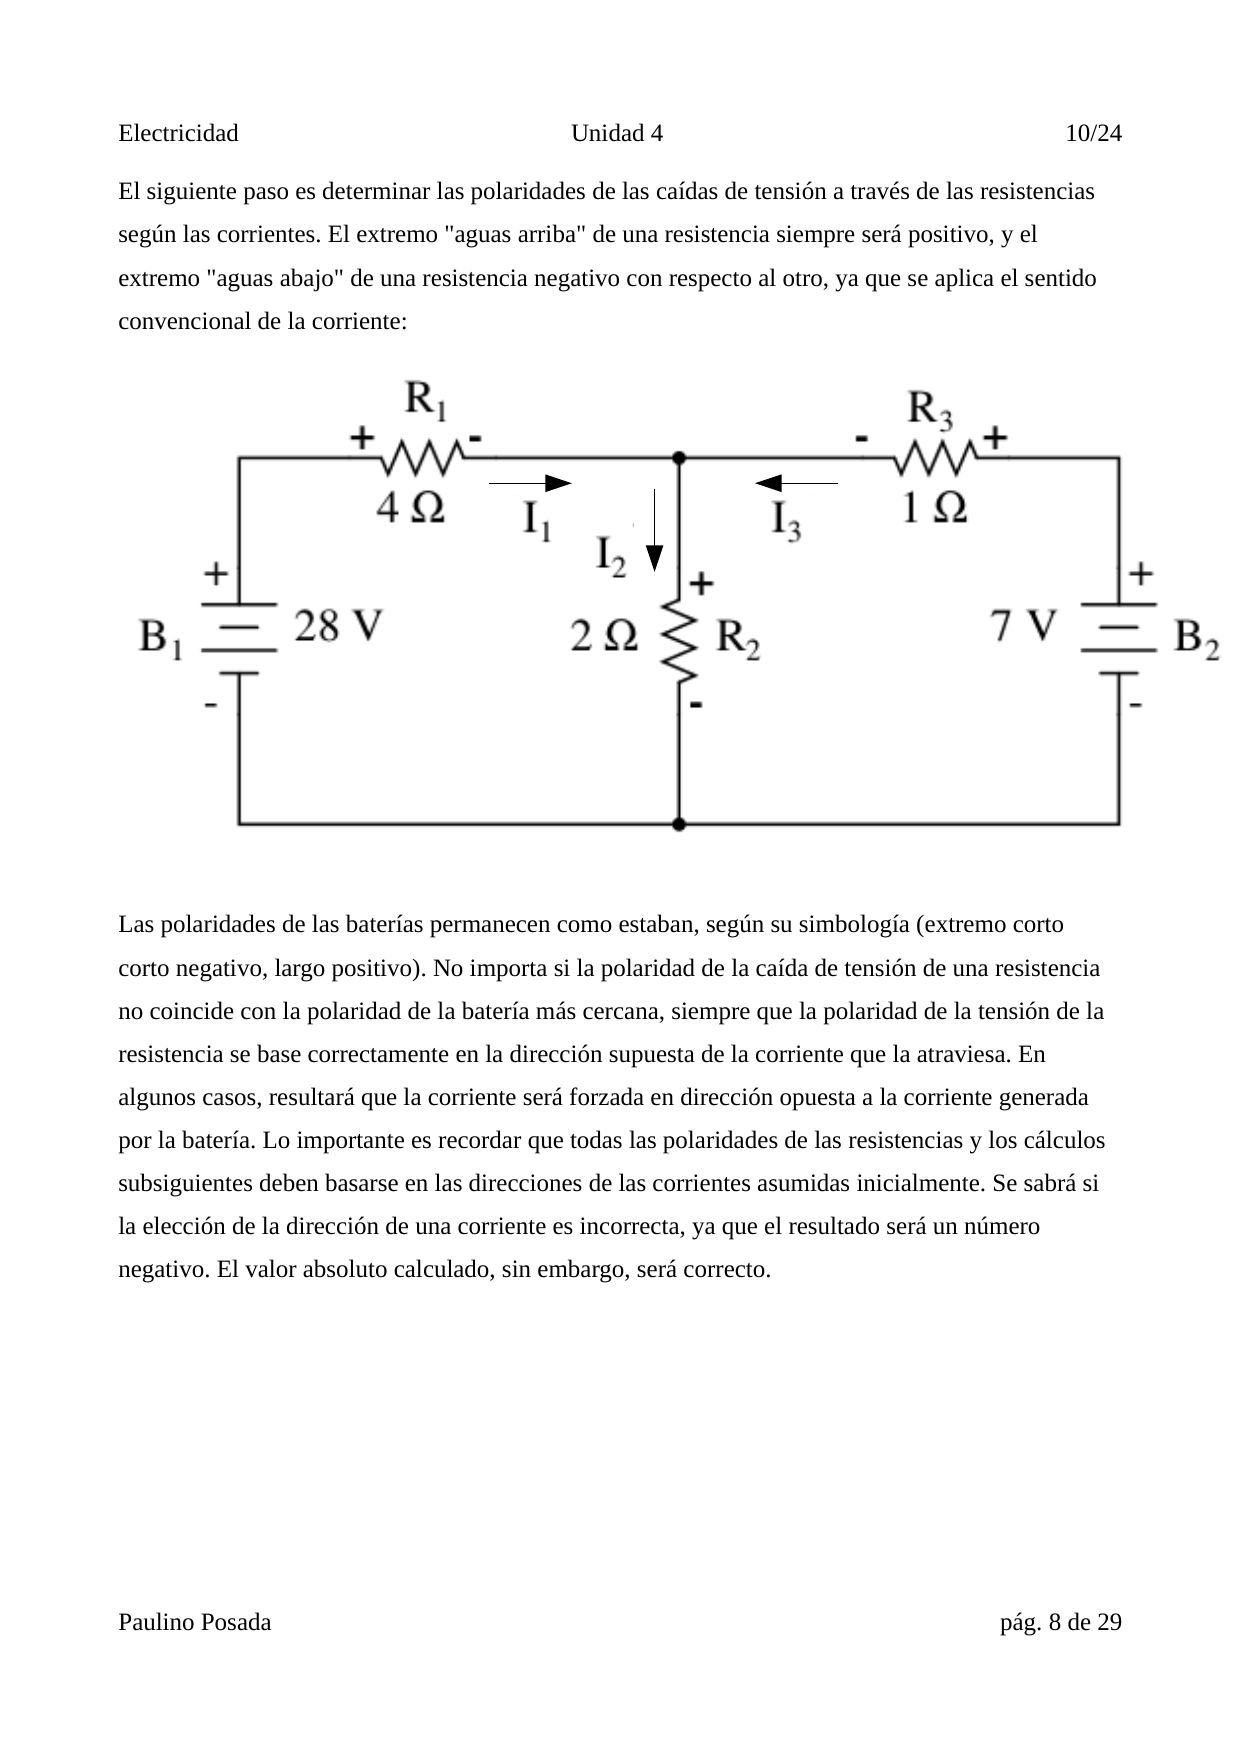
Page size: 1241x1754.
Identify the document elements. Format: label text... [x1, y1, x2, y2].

picture [117, 363, 1241, 844]
text corto negativo, largo positivo). No importa si la polaridad de la caída de tensión de una resistencia no coincide con la polaridad de la batería más cercana, siempre que la polaridad de la tensión de la resistencia se base correctamente en la dirección supuesta de la corriente que la atraviesa. En algunos casos, resultará que la corriente será forzada en dirección opuesta a la corriente generada por la batería. Lo importante es recordar que todas las polaridades de las resistencias y los cálculos subsiguientes deben basarse en las direcciones de las corrientes asumidas inicialmente. Se sabrá si la elección de la dirección de una corriente es incorrecta, ya que el resultado será un número negativo. El valor absoluto calculado, sin embargo, será correcto. [118, 953, 1122, 1283]
text El siguiente paso es determinar las polaridades de las caídas de tensión a través de las resistencias según las corrientes. El extremo "aguas arriba" de una resistencia siempre será positivo, y el extremo "aguas abajo" de una resistencia negativo con respecto al otro, ya que se aplica el sentido convencional de la corriente: [118, 176, 1122, 334]
text Las polaridades de las baterías permanecen como estaban, según su simbología (extremo corto [118, 909, 1122, 938]
